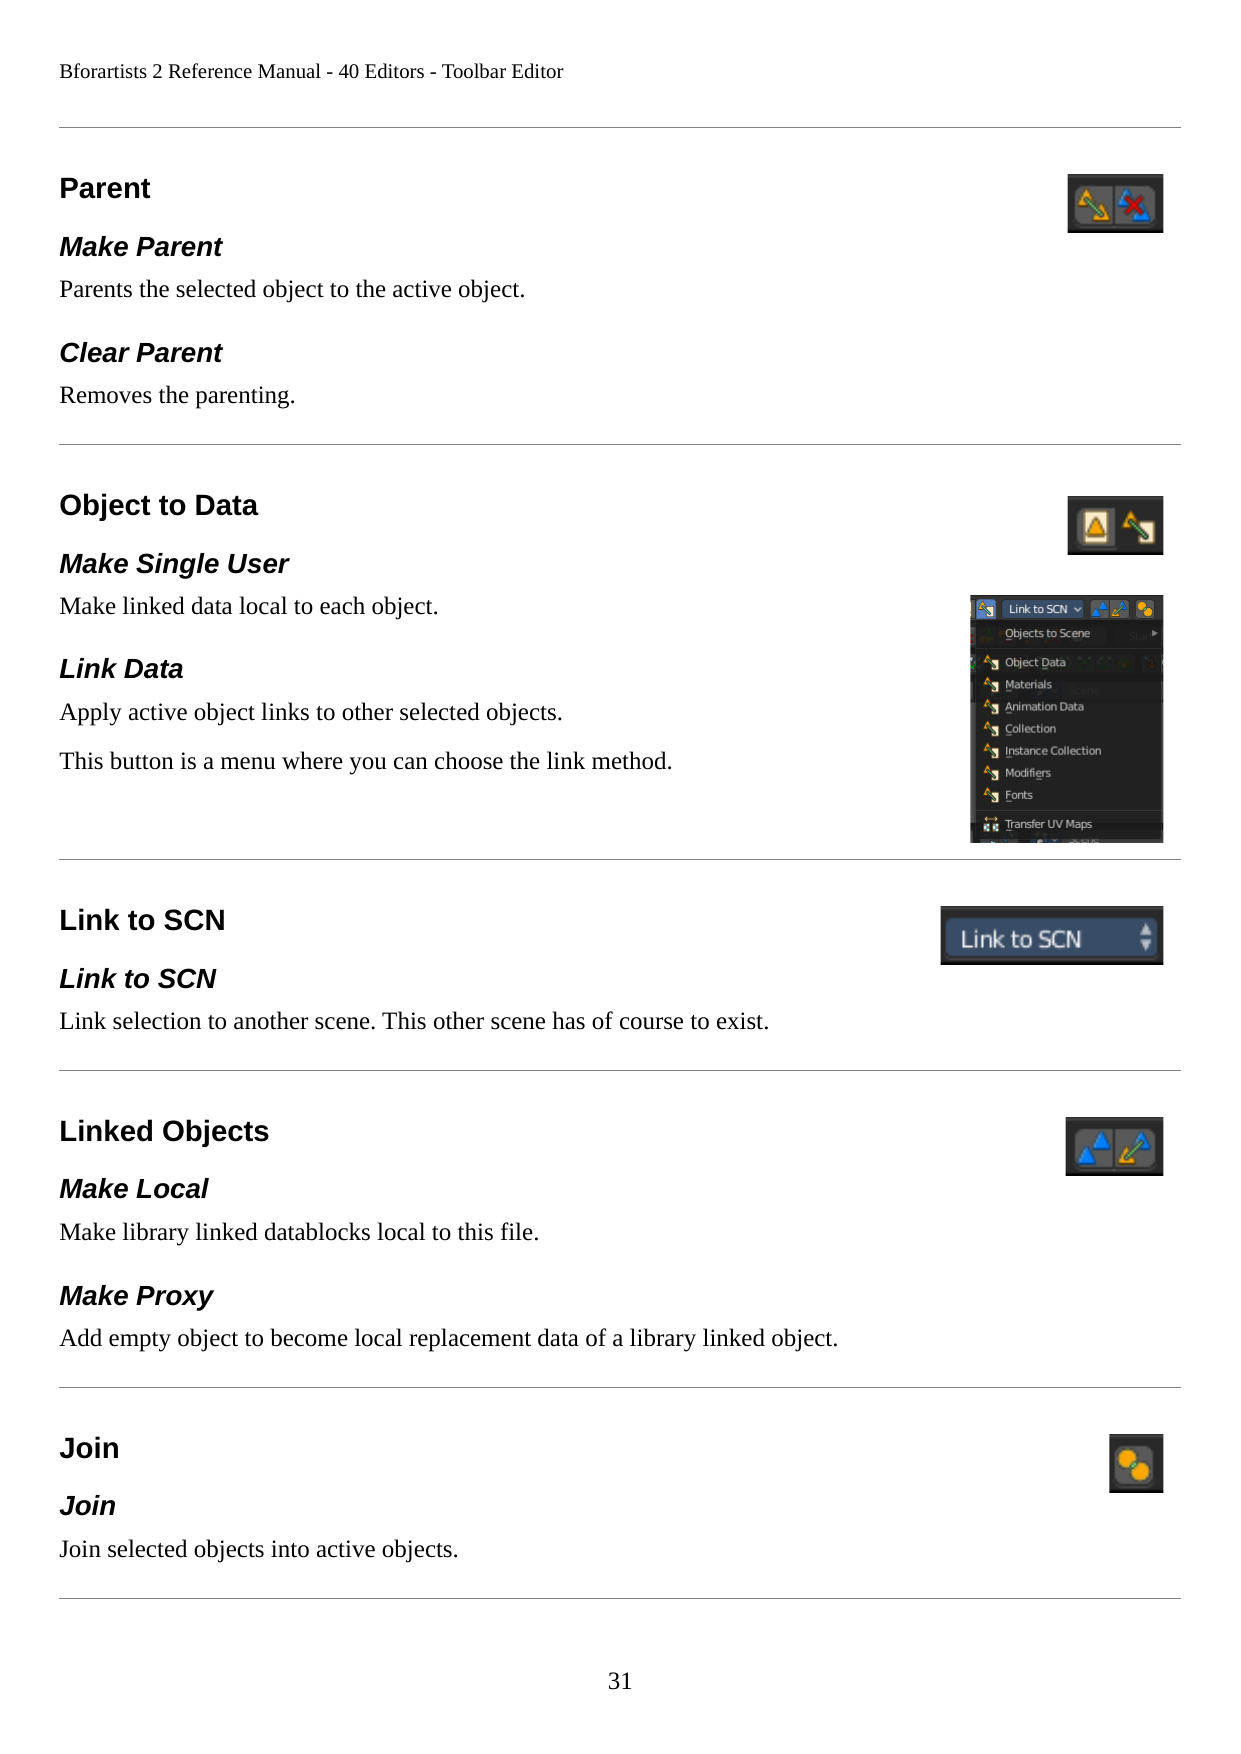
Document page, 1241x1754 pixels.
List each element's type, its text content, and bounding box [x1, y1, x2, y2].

subtitle [1164, 653, 1181, 685]
text Link selection to another scene. This other scene has of course to exist. [59, 1006, 1181, 1035]
text Make library linked datablocks local to this file. [59, 1217, 1181, 1246]
picture [940, 906, 1164, 965]
subtitle Link to SCN [59, 903, 1181, 937]
picture [1109, 1434, 1164, 1493]
subtitle Parent [59, 171, 1181, 205]
subtitle Make Parent [59, 230, 1181, 262]
text Add empty object to become local replacement data of a library linked object. [59, 1323, 1181, 1352]
picture [1067, 174, 1164, 233]
subtitle Object to Data [59, 488, 1181, 522]
subtitle Link Data [59, 653, 970, 685]
subtitle Linked Objects [59, 1114, 1181, 1148]
subtitle Clear Parent [59, 336, 1181, 368]
text Parents the selected object to the active object. [59, 274, 1181, 303]
text Join selected objects into active objects. [59, 1534, 1181, 1563]
picture [1065, 1117, 1164, 1176]
subtitle Join [59, 1431, 1181, 1465]
subtitle Link to SCN [59, 962, 1181, 994]
text Make linked data local to each object. [59, 591, 1181, 620]
text Apply active object links to other selected objects. [59, 697, 970, 726]
subtitle Join [59, 1490, 1181, 1522]
subtitle Make Local [59, 1173, 1181, 1205]
picture [970, 595, 1164, 843]
subtitle Make Single User [59, 547, 1181, 579]
picture [1067, 496, 1164, 555]
text Removes the parenting. [59, 380, 1181, 409]
text This button is a menu where you can choose the link method. [59, 746, 970, 775]
subtitle Make Proxy [59, 1279, 1181, 1311]
